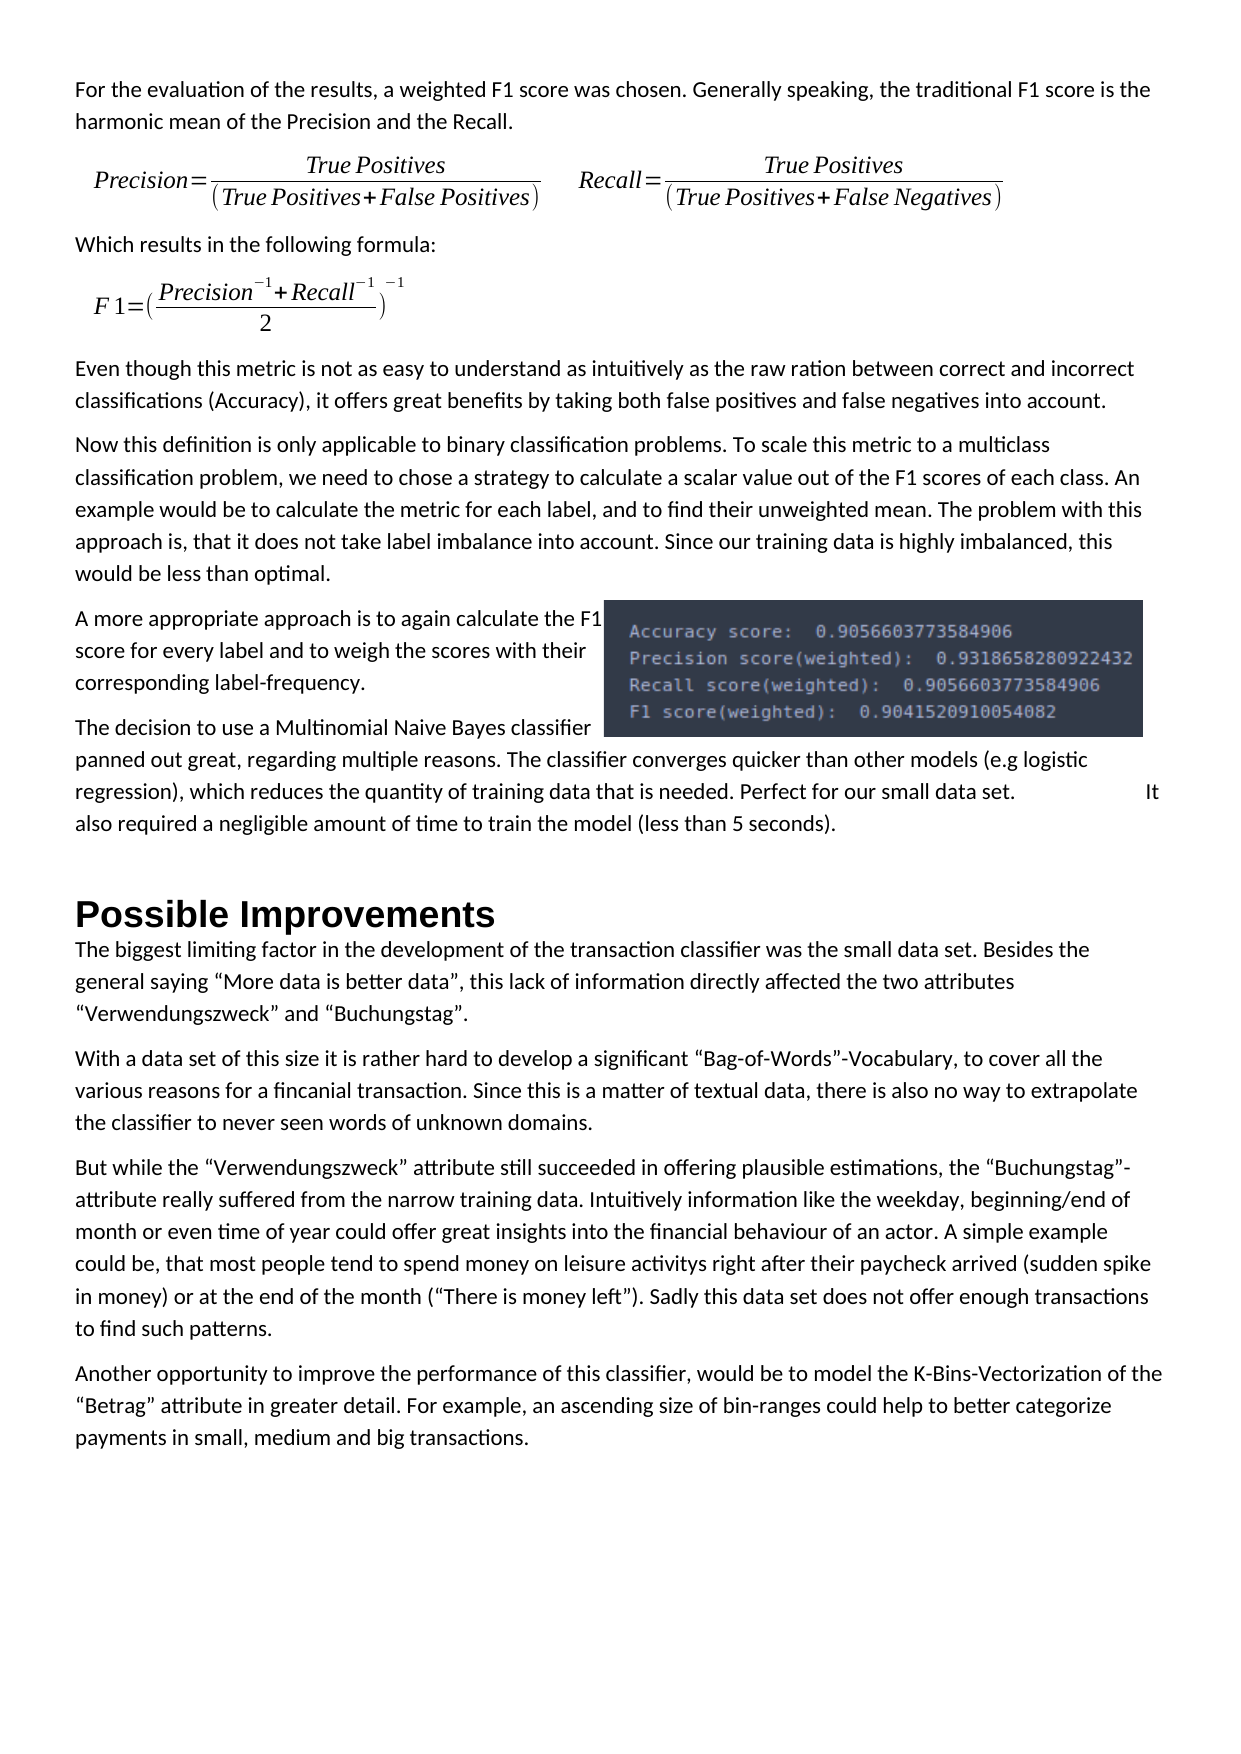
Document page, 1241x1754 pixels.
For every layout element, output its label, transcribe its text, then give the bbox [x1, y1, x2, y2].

picture [603, 600, 1143, 737]
text Even though this metric is not as easy to understand as intuitively as the raw ration between correct and incorrect classifications (Accuracy), it offers great benefits by taking both false positives and false negatives into account. [75, 354, 1165, 414]
text With a data set of this size it is rather hard to develop a significant “Bag-of-Words”-Vocabulary, to cover all the various reasons for a fincanial transaction. Since this is a matter of textual data, there is also no way to extrapolate the classifier to never seen words of unknown domains. [75, 1044, 1165, 1136]
text Which results in the following formula: [75, 230, 1165, 258]
text A more appropriate approach is to again calculate the F1 score for every label and to weigh the scores with their corresponding label-frequency. [75, 604, 603, 696]
text Another opportunity to improve the performance of this classifier, would be to model the K-Bins-Vectorization of the “Betrag” attribute in greater detail. For example, an ascending size of bin-ranges could help to better categorize payments in small, medium and big transactions. [75, 1359, 1165, 1451]
text The biggest limiting factor in the development of the transaction classifier was the small data set. Besides the general saying “More data is better data”, this lack of information directly affected the two attributes “Verwendungszweck” and “Buchungstag”. [75, 935, 1165, 1027]
subtitle Possible Improvements [75, 892, 1165, 935]
text But while the “Verwendungszweck” attribute still succeeded in offering plausible estimations, the “Buchungstag”-attribute really suffered from the narrow training data. Intuitively information like the weekday, beginning/end of month or even time of year could offer great insights into the financial behaviour of an actor. A simple example could be, that most people tend to spend money on leisure activitys right after their paycheck arrived (sudden spike in money) or at the end of the month (“There is money left”). Sadly this data set does not offer enough transactions to find such patterns. [75, 1153, 1165, 1342]
text Now this definition is only applicable to binary classification problems. To scale this metric to a multiclass classification problem, we need to chose a strategy to calculate a scalar value out of the F1 scores of each class. An example would be to calculate the metric for each label, and to find their unweighted mean. The problem with this approach is, that it does not take label imbalance into account. Since our training data is highly imbalanced, this would be less than optimal. [75, 431, 1165, 587]
text For the evaluation of the results, a weighted F1 score was chosen. Generally speaking, the traditional F1 score is the harmonic mean of the Precision and the Recall. [75, 75, 1165, 135]
text The decision to use a Multinomial Naive Bayes classifier panned out great, regarding multiple reasons. The classifier converges quicker than other models (e.g logistic regression), which reduces the quantity of training data that is needed. Perfect for our small data set. It also required a negligible amount of time to train the model (less than 5 seconds). [75, 713, 1165, 838]
